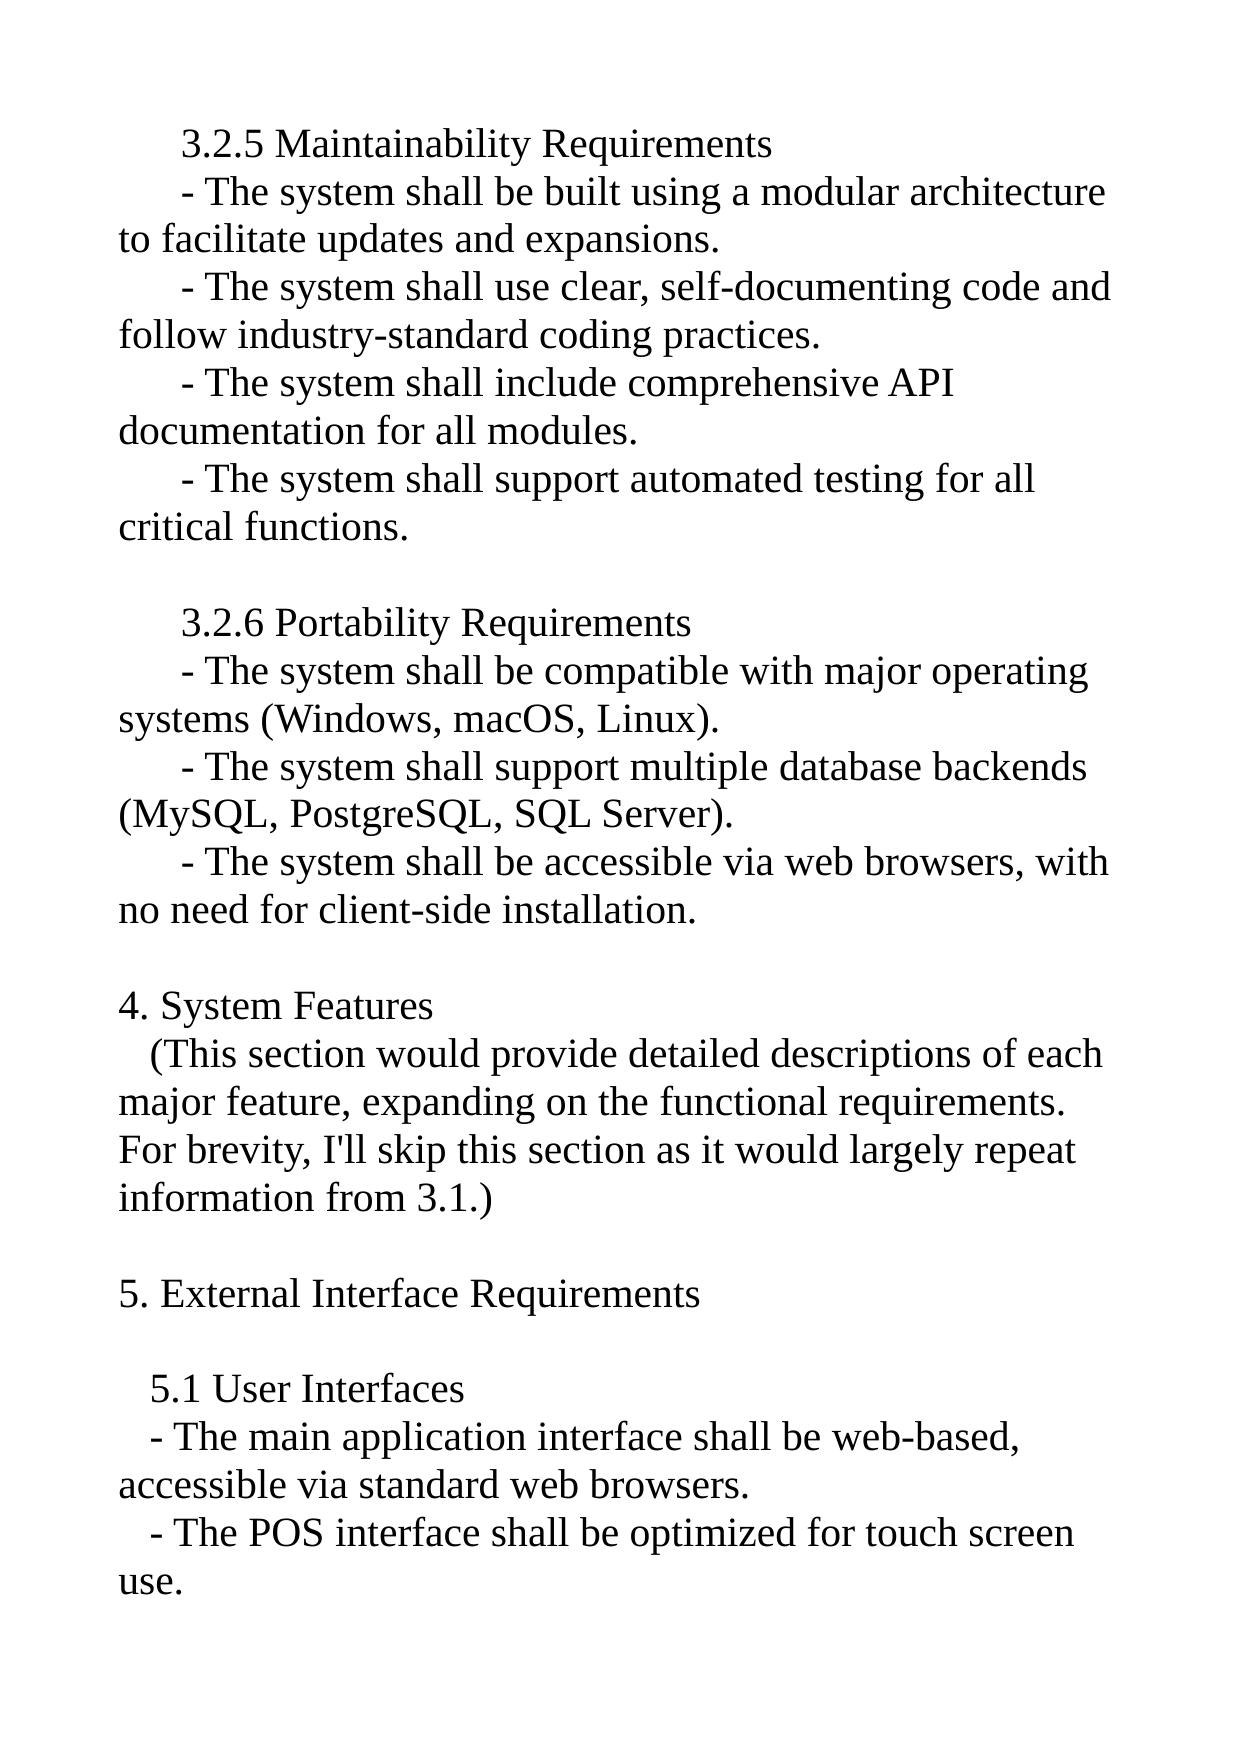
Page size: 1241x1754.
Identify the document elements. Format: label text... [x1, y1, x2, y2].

text (This section would provide detailed descriptions of each major feature, expanding on the functional requirements. For brevity, I'll skip this section as it would largely repeat information from 3.1.) [118, 1028, 1122, 1220]
text - The system shall be built using a modular architecture to facilitate updates and expansions. [118, 166, 1122, 262]
text - The system shall use clear, self-documenting code and follow industry-standard coding practices. [118, 262, 1122, 358]
text 4. System Features [118, 981, 1122, 1028]
text 3.2.5 Maintainability Requirements [118, 118, 1122, 166]
text - The main application interface shall be web-based, accessible via standard web browsers. [118, 1412, 1122, 1508]
text 5.1 User Interfaces [118, 1364, 1122, 1412]
text 3.2.6 Portability Requirements [118, 597, 1122, 645]
text - The POS interface shall be optimized for touch screen use. [118, 1508, 1122, 1603]
text - The system shall be accessible via web browsers, with no need for client-side installation. [118, 837, 1122, 933]
text 5. External Interface Requirements [118, 1268, 1122, 1316]
text - The system shall include comprehensive API documentation for all modules. [118, 358, 1122, 453]
text - The system shall support automated testing for all critical functions. [118, 453, 1122, 549]
text - The system shall be compatible with major operating systems (Windows, macOS, Linux). [118, 645, 1122, 741]
text - The system shall support multiple database backends (MySQL, PostgreSQL, SQL Server). [118, 741, 1122, 837]
